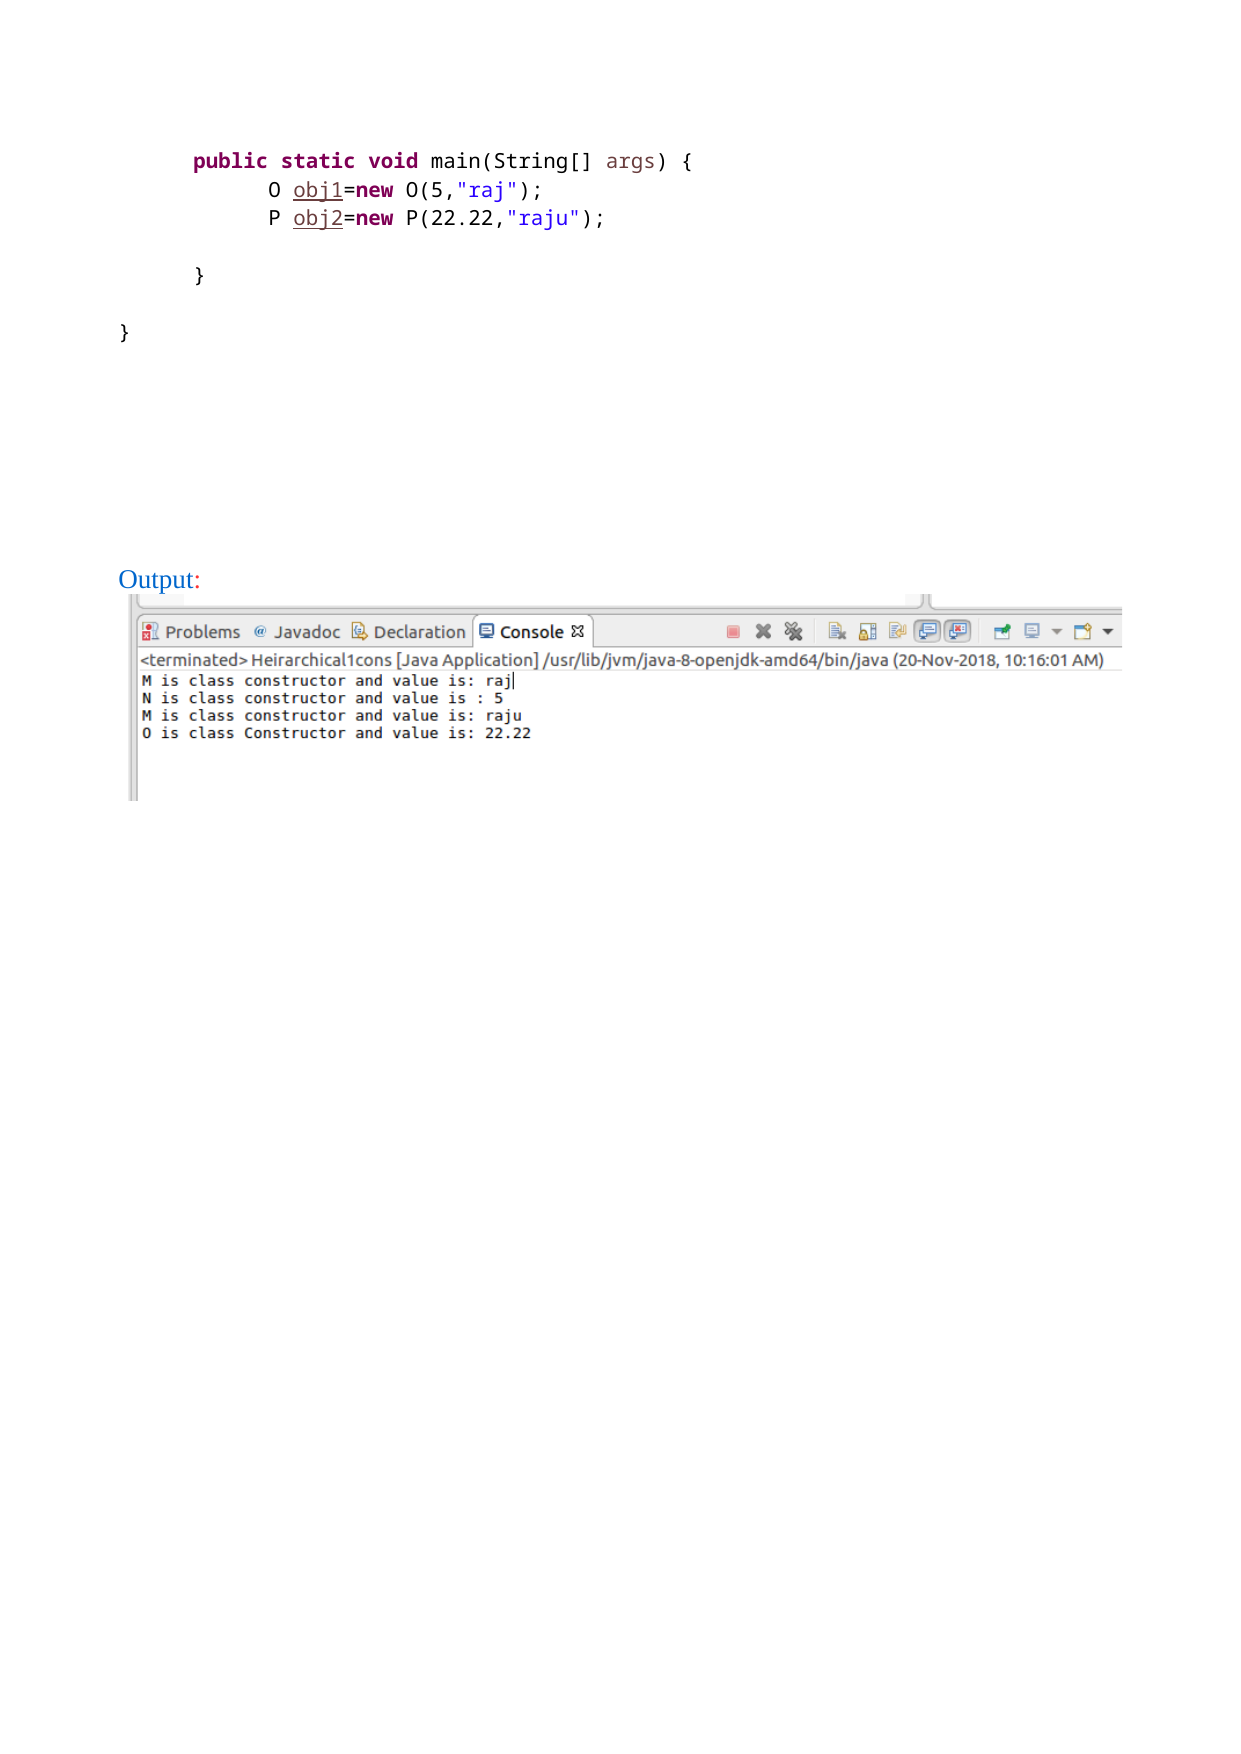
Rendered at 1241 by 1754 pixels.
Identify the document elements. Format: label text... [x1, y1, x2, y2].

text P obj2=new P(22.22,"raju"); [118, 203, 1122, 232]
text O obj1=new O(5,"raj"); [118, 175, 1122, 203]
picture [118, 594, 1123, 801]
text } [118, 317, 1122, 346]
text } [118, 260, 1122, 289]
text Output: [118, 564, 1122, 594]
text public static void main(String[] args) { [118, 147, 1122, 175]
